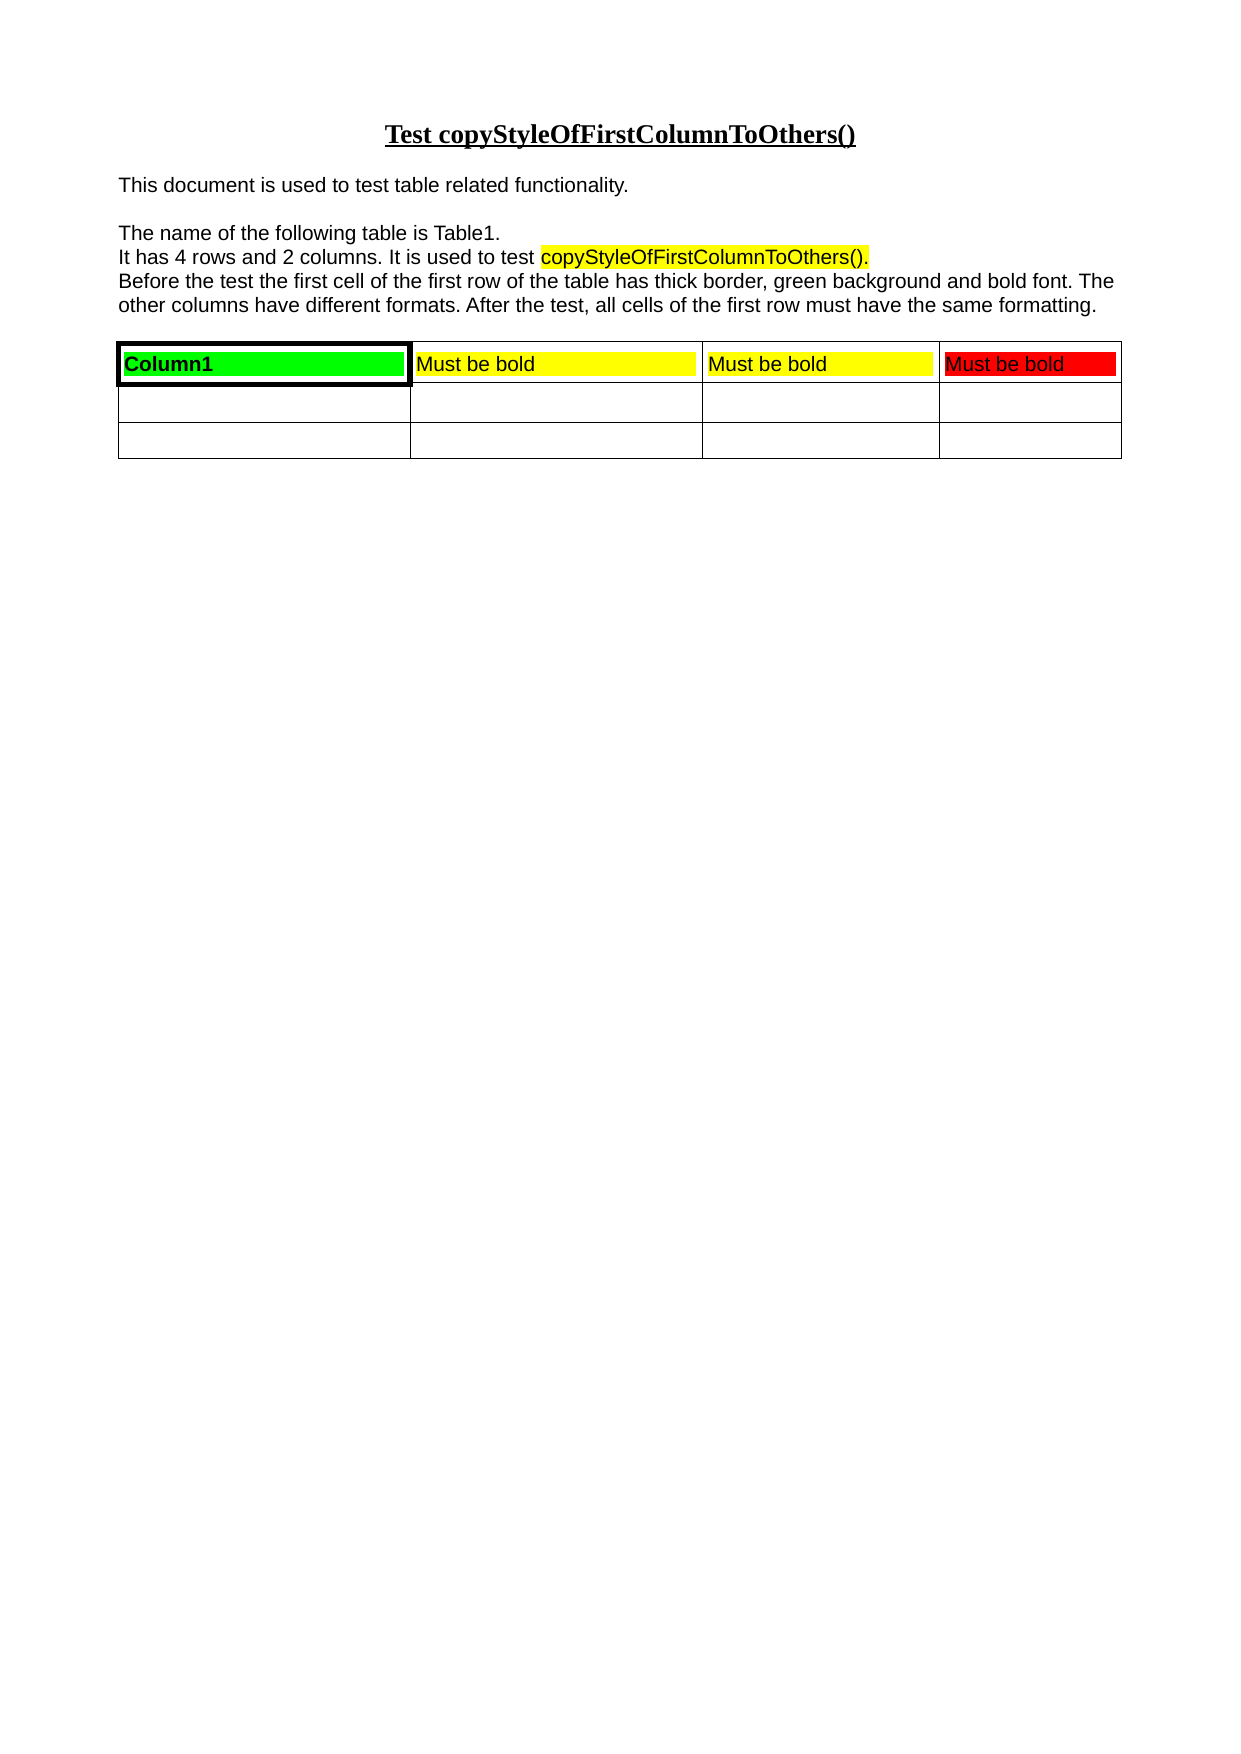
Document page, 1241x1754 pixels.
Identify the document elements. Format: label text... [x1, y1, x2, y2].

table_cell [703, 423, 939, 458]
table_header Column1 [121, 346, 407, 382]
text It has 4 rows and 2 columns. It is used to test copyStyleOfFirstColumnToOthers(). [118, 245, 1122, 269]
table_header Must be bold [413, 342, 702, 382]
table_cell [119, 423, 410, 458]
table_cell [940, 423, 1121, 458]
table_cell [119, 387, 410, 422]
table_cell [703, 383, 939, 422]
table_cell [411, 423, 702, 458]
table_cell [411, 383, 702, 422]
text Test copyStyleOfFirstColumnToOthers() [118, 118, 1122, 149]
table_header Must be bold [703, 342, 939, 382]
text This document is used to test table related functionality. [118, 173, 1122, 197]
table_cell [940, 383, 1121, 422]
text Before the test the first cell of the first row of the table has thick border, green background and bold font. The other columns have different formats. After the test, all cells of the first row must have the same formatting. [118, 269, 1122, 317]
text The name of the following table is Table1. [118, 221, 1122, 245]
table_header Must be bold [940, 342, 1121, 382]
